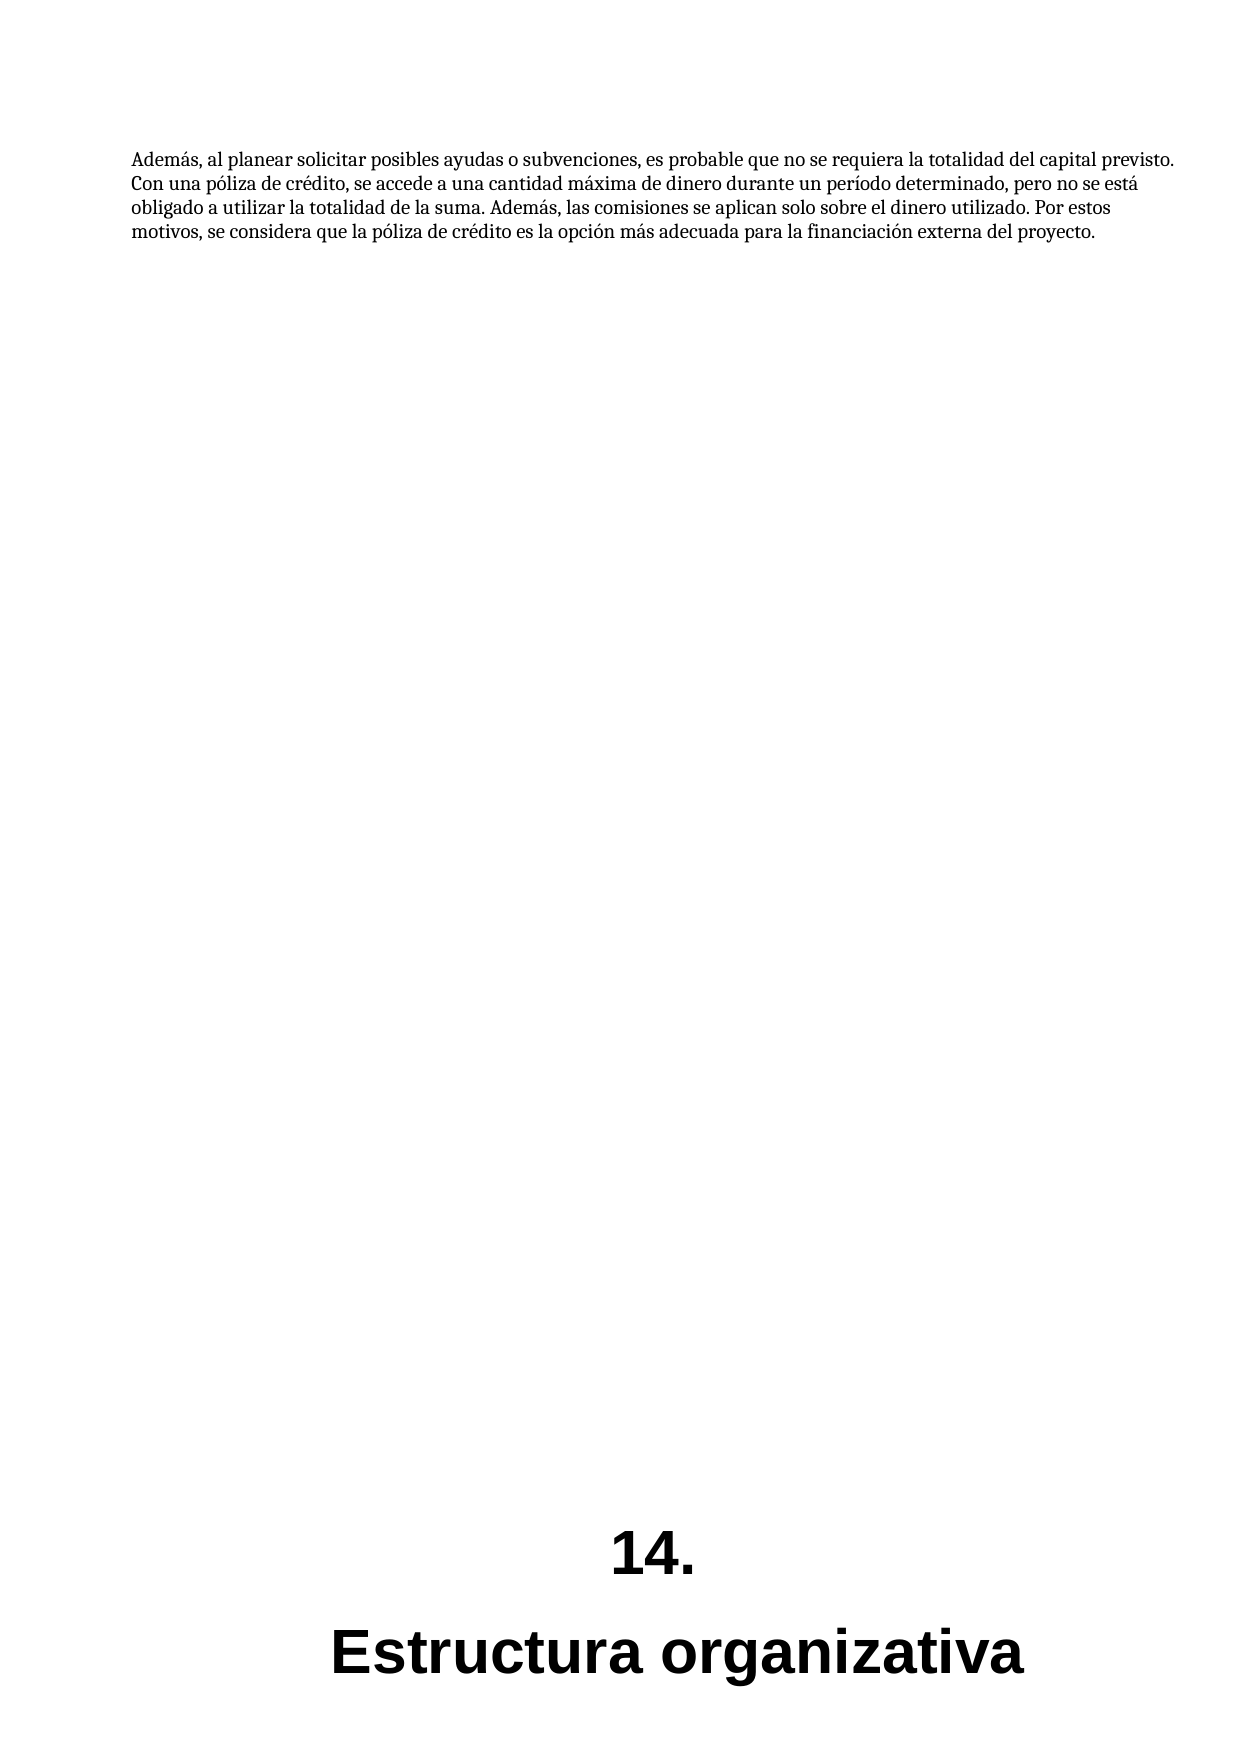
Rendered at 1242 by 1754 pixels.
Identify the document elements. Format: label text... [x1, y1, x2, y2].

text 14. [131, 1516, 1175, 1588]
text Además, al planear solicitar posibles ayudas o subvenciones, es probable que no se requiera la totalidad del capital previsto. Con una póliza de crédito, se accede a una cantidad máxima de dinero durante un período determinado, pero no se está obligado a utilizar la totalidad de la suma. Además, las comisiones se aplican solo sobre el dinero utilizado. Por estos motivos, se considera que la póliza de crédito es la opción más adecuada para la financiación externa del proyecto. [131, 148, 1175, 244]
text Estructura organizativa [180, 1615, 1175, 1687]
